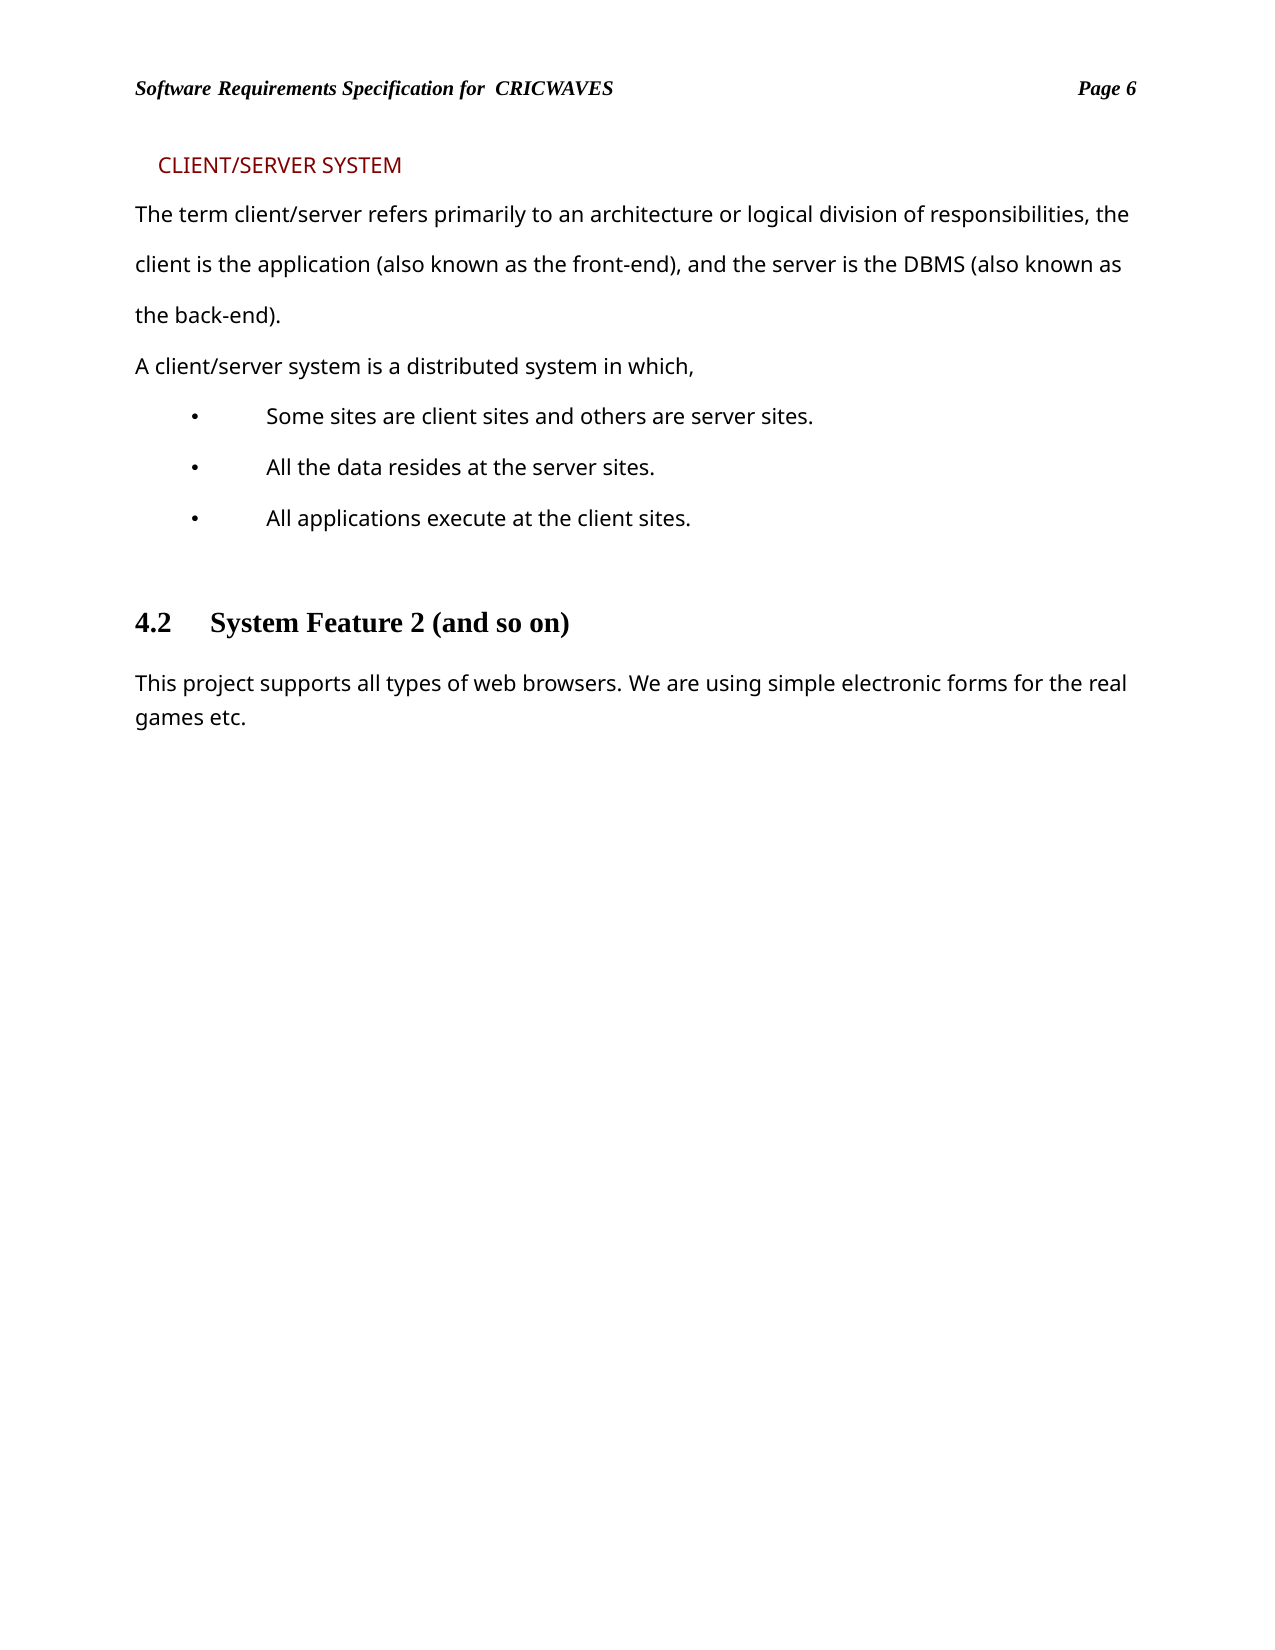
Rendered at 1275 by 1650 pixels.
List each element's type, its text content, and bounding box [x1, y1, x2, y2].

subtitle System Feature 2 (and so on) [135, 605, 1140, 639]
list All the data resides at the server sites. [191, 452, 1140, 482]
list All applications execute at the client sites. [191, 502, 1140, 532]
text This project supports all types of web browsers. We are using simple electronic forms for the real games etc. [135, 668, 1140, 732]
text CLIENT/SERVER SYSTEM [135, 150, 1140, 180]
list Some sites are client sites and others are server sites. [191, 401, 1140, 431]
text The term client/server refers primarily to an architecture or logical division of responsibilities, the client is the application (also known as the front-end), and the server is the DBMS (also known as the back-end). [135, 199, 1140, 330]
text A client/server system is a distributed system in which, [135, 351, 1140, 380]
